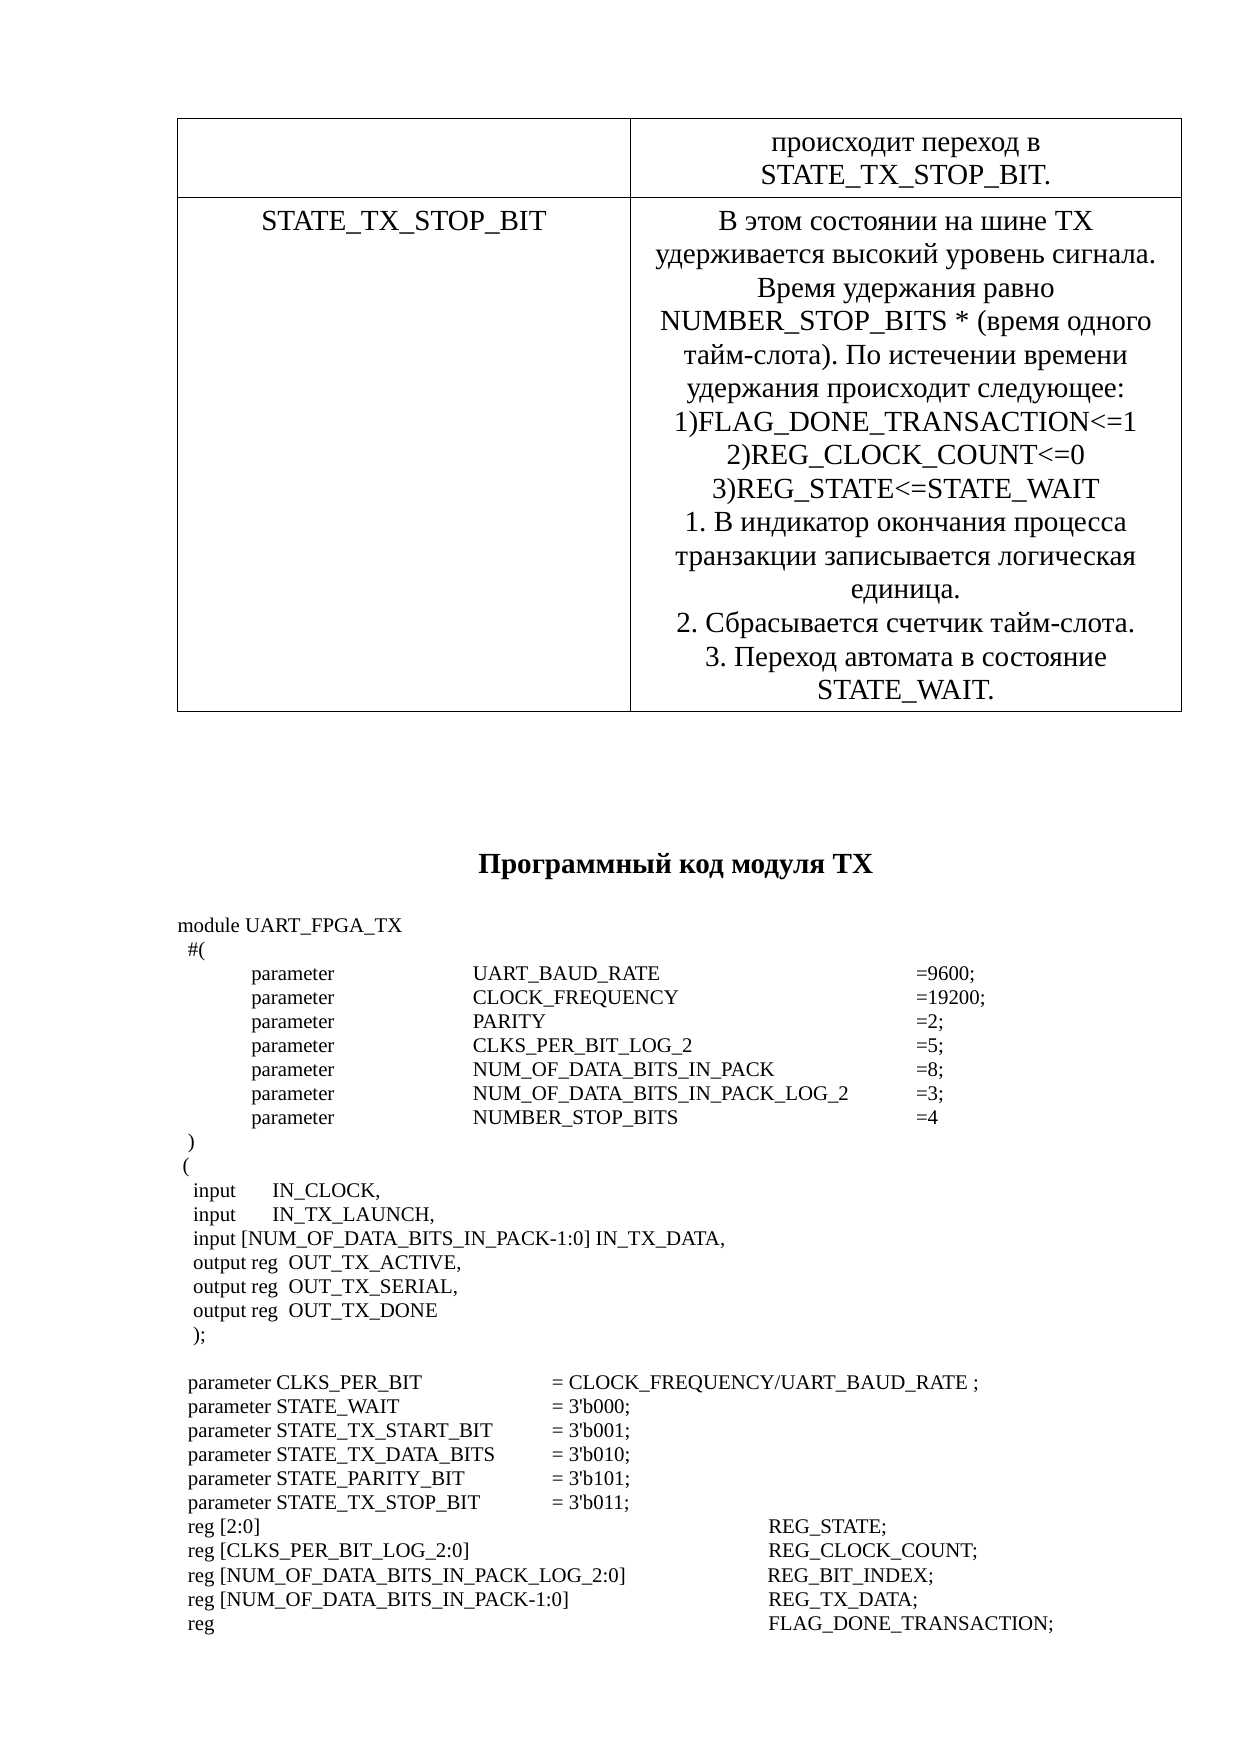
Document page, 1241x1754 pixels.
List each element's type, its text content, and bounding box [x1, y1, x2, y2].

text parameter CLKS_PER_BIT = CLOCK_FREQUENCY/UART_BAUD_RATE ; [177, 1370, 1181, 1394]
text ) [177, 1129, 1181, 1153]
table_cell [178, 119, 630, 197]
text parameter UART_BAUD_RATE =9600; [177, 961, 1181, 985]
text reg FLAG_DONE_TRANSACTION; [177, 1611, 1181, 1635]
text parameter NUM_OF_DATA_BITS_IN_PACK =8; [177, 1057, 1181, 1081]
text parameter NUMBER_STOP_BITS =4 [177, 1105, 1181, 1129]
text output reg OUT_TX_ACTIVE, [177, 1250, 1181, 1274]
text parameter CLKS_PER_BIT_LOG_2 =5; [177, 1033, 1181, 1057]
text module UART_FPGA_TX [177, 913, 1181, 937]
text parameter STATE_TX_START_BIT = 3'b001; [177, 1418, 1181, 1442]
text reg [NUM_OF_DATA_BITS_IN_PACK_LOG_2:0] REG_BIT_INDEX; [177, 1562, 1181, 1587]
text input IN_CLOCK, [177, 1177, 1181, 1202]
text parameter PARITY =2; [177, 1009, 1181, 1033]
text ); [177, 1322, 1181, 1346]
text reg [2:0] REG_STATE; [177, 1514, 1181, 1538]
text reg [NUM_OF_DATA_BITS_IN_PACK-1:0] REG_TX_DATA; [177, 1587, 1181, 1611]
text parameter STATE_PARITY_BIT = 3'b101; [177, 1466, 1181, 1490]
text reg [CLKS_PER_BIT_LOG_2:0] REG_CLOCK_COUNT; [177, 1538, 1181, 1562]
text parameter STATE_WAIT = 3'b000; [177, 1394, 1181, 1418]
text parameter NUM_OF_DATA_BITS_IN_PACK_LOG_2 =3; [177, 1081, 1181, 1105]
text Программный код модуля TX [177, 846, 1181, 879]
text parameter STATE_TX_DATA_BITS = 3'b010; [177, 1442, 1181, 1466]
text output reg OUT_TX_DONE [177, 1298, 1181, 1322]
text ( [177, 1153, 1181, 1177]
table_cell В этом состоянии на шине TX удерживается высокий уровень сигнала. Время удержания равно NUMBER_STOP_BITS * (время одного тайм-слота). По истечении времени удержания происходит следующее: 1)FLAG_DONE_TRANSACTION<=1 2)REG_CLOCK_COUNT<=0 3)REG_STATE<=STATE_WAIT 1. В индикатор окончания процесса транзакции записывается логическая единица. 2. Сбрасывается счетчик тайм-слота. 3. Переход автомата в состояние STATE_WAIT. [631, 198, 1181, 711]
text input [NUM_OF_DATA_BITS_IN_PACK-1:0] IN_TX_DATA, [177, 1226, 1181, 1250]
text #( [177, 937, 1181, 961]
table_cell происходит переход в STATE_TX_STOP_BIT. [631, 119, 1181, 197]
text input IN_TX_LAUNCH, [177, 1202, 1181, 1226]
text parameter CLOCK_FREQUENCY =19200; [177, 985, 1181, 1009]
table_cell STATE_TX_STOP_BIT [178, 198, 630, 711]
text parameter STATE_TX_STOP_BIT = 3'b011; [177, 1490, 1181, 1514]
text output reg OUT_TX_SERIAL, [177, 1274, 1181, 1298]
